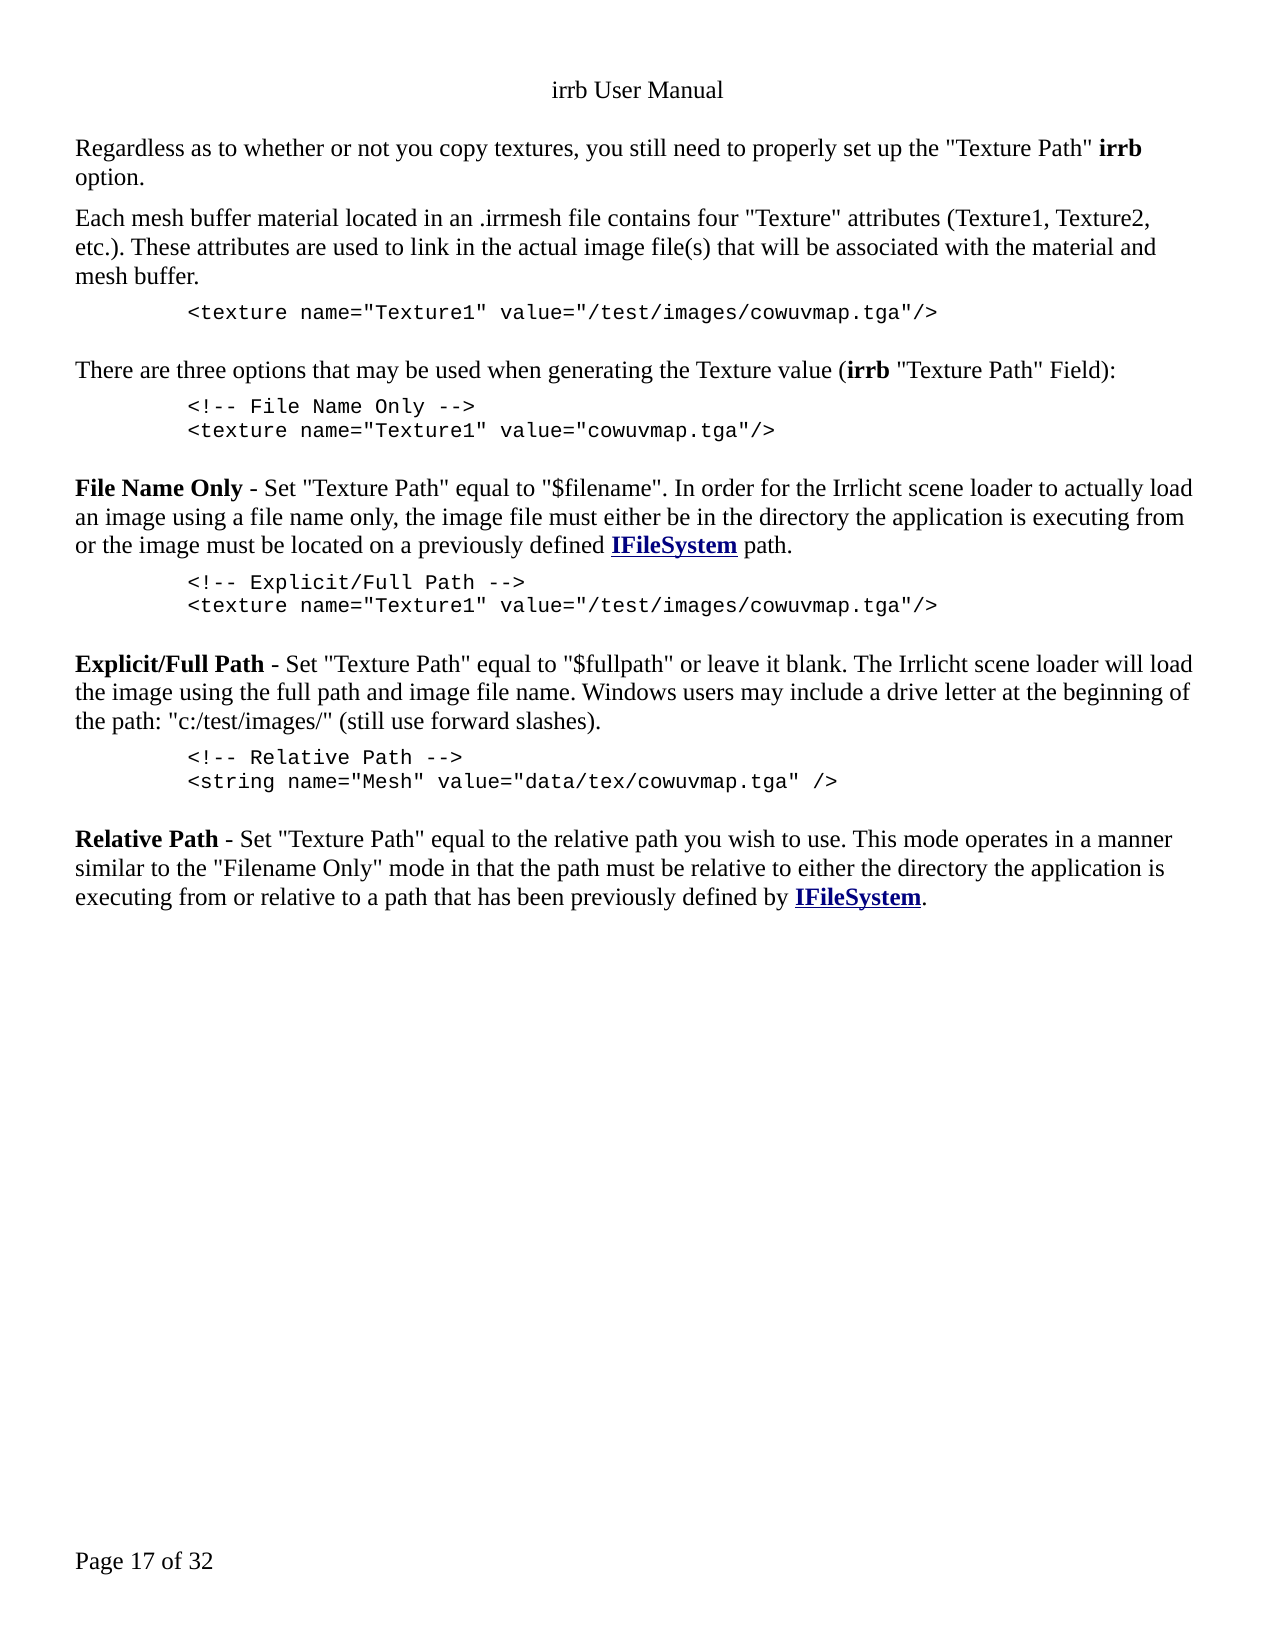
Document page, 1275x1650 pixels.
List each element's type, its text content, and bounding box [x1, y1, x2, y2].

text File Name Only - Set "Texture Path" equal to "$filename". In order for the Irrlicht scene loader to actually load an image using a file name only, the image file must either be in the directory the application is executing from or the image must be located on a previously defined IFileSystem path. [75, 473, 1200, 559]
text <!-- Relative Path --> [75, 747, 1200, 771]
text <string name="Mesh" value="data/tex/cowuvmap.tga" /> [75, 771, 1200, 795]
text There are three options that may be used when generating the Texture value (irrb "Texture Path" Field): [75, 355, 1200, 384]
text Explicit/Full Path - Set "Texture Path" equal to "$fullpath" or leave it blank. The Irrlicht scene loader will load the image using the full path and image file name. Windows users may include a drive letter at the beginning of the path: "c:/test/images/" (still use forward slashes). [75, 649, 1200, 735]
text <!-- Explicit/Full Path --> [75, 572, 1200, 596]
text Each mesh buffer material located in an .irrmesh file contains four "Texture" attributes (Texture1, Texture2, etc.). These attributes are used to link in the actual image file(s) that will be associated with the material and mesh buffer. [75, 203, 1200, 289]
text <texture name="Texture1" value="cowuvmap.tga"/> [75, 420, 1200, 444]
text <texture name="Texture1" value="/test/images/cowuvmap.tga"/> [75, 302, 1200, 326]
text <texture name="Texture1" value="/test/images/cowuvmap.tga"/> [75, 596, 1200, 619]
text Relative Path - Set "Texture Path" equal to the relative path you wish to use. This mode operates in a manner similar to the "Filename Only" mode in that the path must be relative to either the directory the application is executing from or relative to a path that has been previously defined by IFileSystem. [75, 824, 1200, 910]
text Regardless as to whether or not you copy textures, you still need to properly set up the "Texture Path" irrb option. [75, 133, 1200, 191]
text <!-- File Name Only --> [75, 396, 1200, 420]
